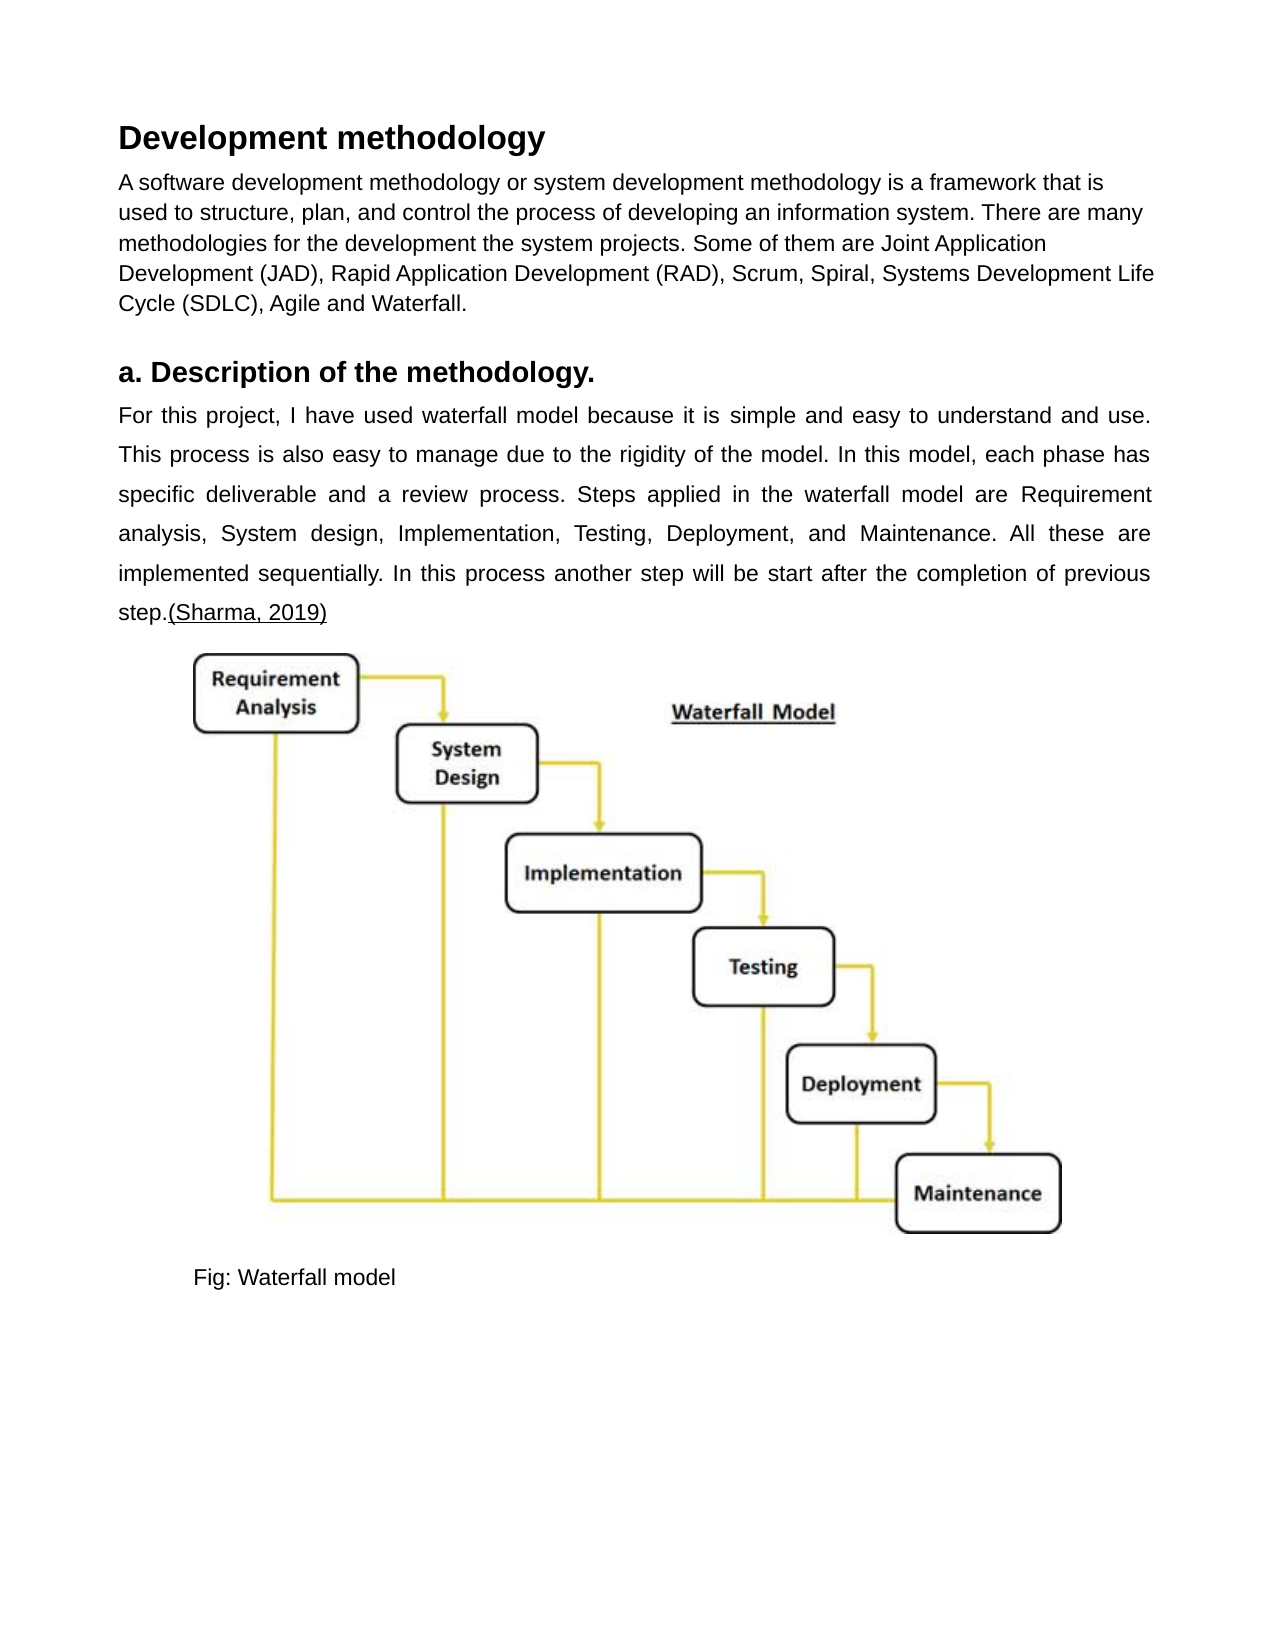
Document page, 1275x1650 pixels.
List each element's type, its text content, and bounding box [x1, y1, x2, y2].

text A software development methodology or system development methodology is a framework that is used to structure, plan, and control the process of developing an information system. There are many methodologies for the development the system projects. Some of them are Joint Application Development (JAD), Rapid Application Development (RAD), Scrum, Spiral, Systems Development Life Cycle (SDLC), Agile and Waterfall. [118, 169, 1157, 316]
subtitle Development methodology [118, 118, 1157, 157]
subtitle a. Description of the methodology. [118, 356, 1157, 389]
text Fig: Waterfall model [193, 1264, 1152, 1291]
picture [193, 653, 1062, 1234]
text For this project, I have used waterfall model because it is simple and easy to understand and use. This process is also easy to manage due to the rigidity of the model. In this model, each phase has specific deliverable and a review process. Steps applied in the waterfall model are Requirement analysis, System design, Implementation, Testing, Deployment, and Maintenance. All these are implemented sequentially. In this process another step will be start after the completion of previous step.(Sharma, 2019) [118, 402, 1152, 625]
